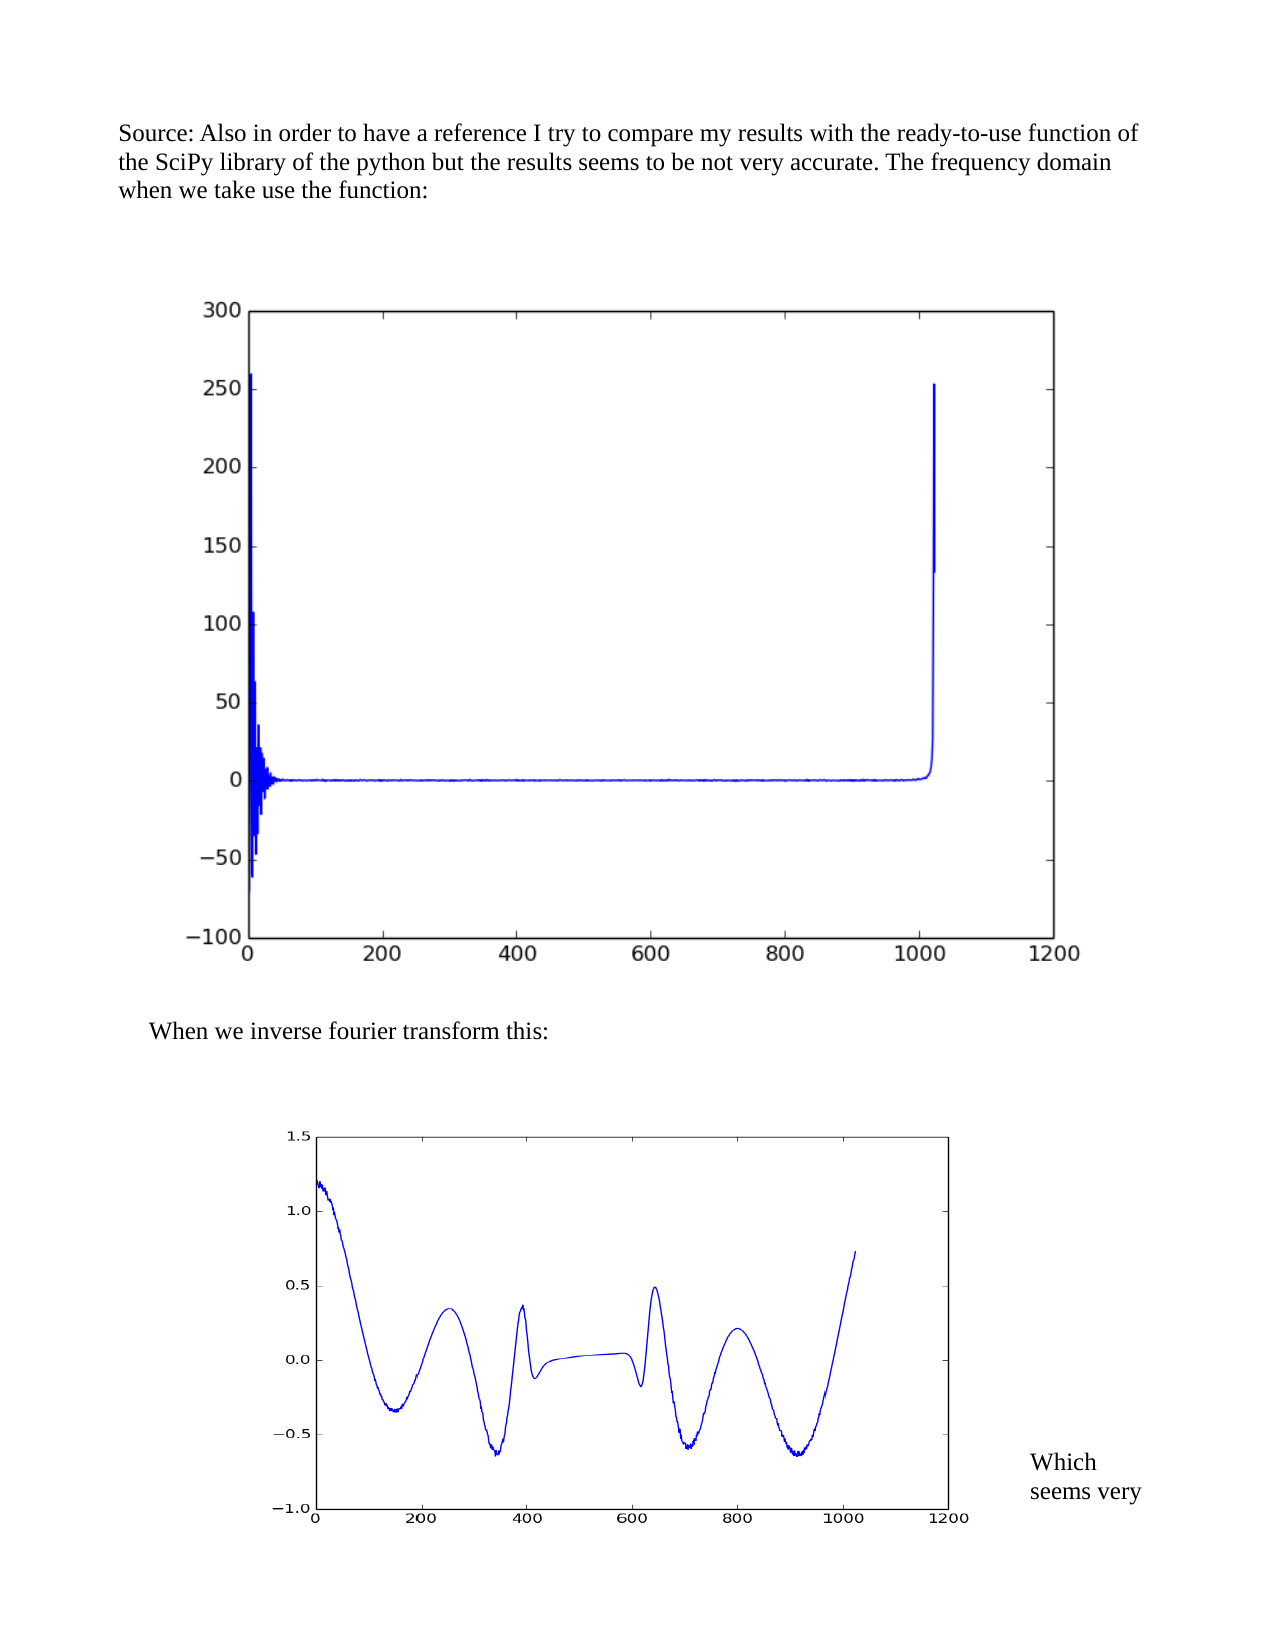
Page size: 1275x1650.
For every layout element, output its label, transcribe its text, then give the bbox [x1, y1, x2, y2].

text Which seems very [1030, 1447, 1157, 1505]
picture [118, 233, 1157, 1016]
text Source: Also in order to have a reference I try to compare my results with the ready-to-use function of the SciPy library of the python but the results seems to be not very accurate. The frequency domain when we take use the function: [118, 118, 1157, 204]
text [118, 1447, 214, 1505]
picture [214, 1090, 1030, 1555]
